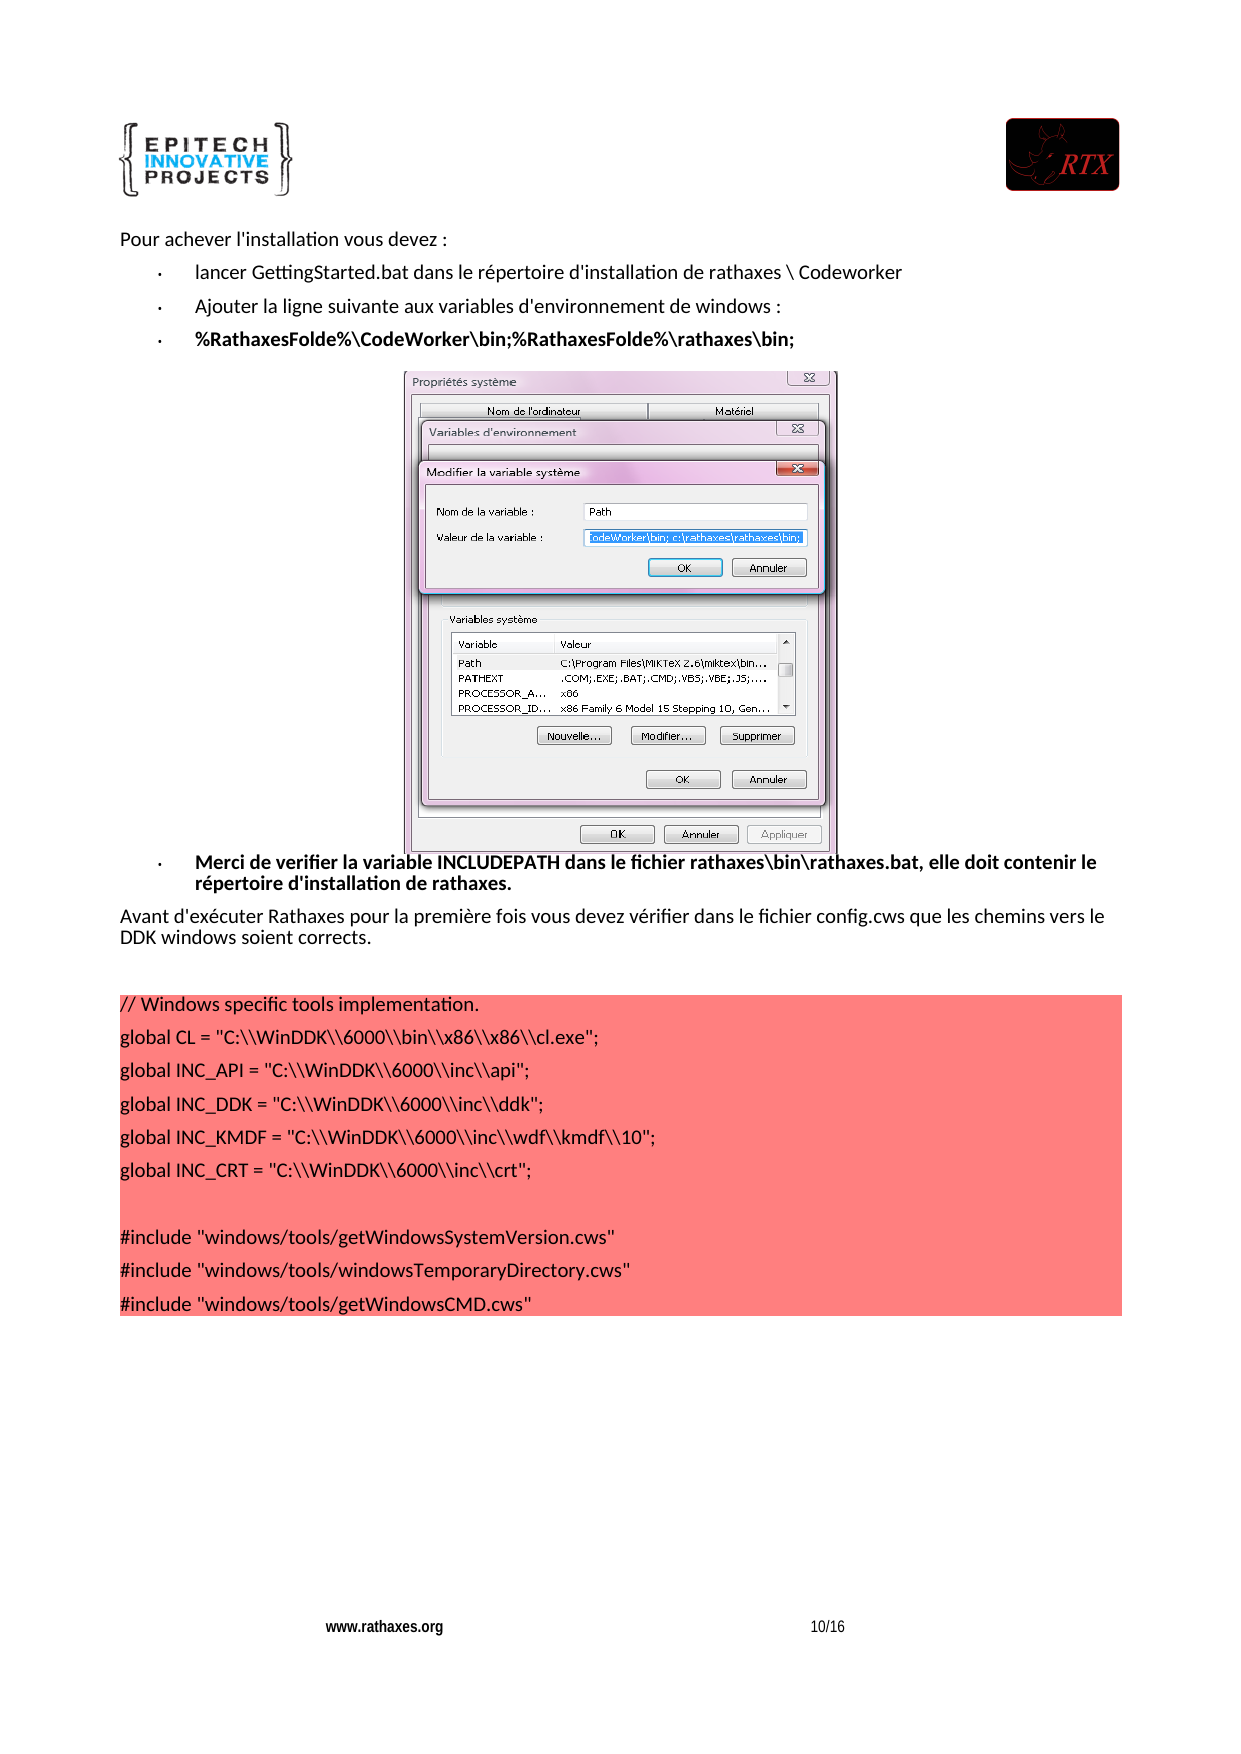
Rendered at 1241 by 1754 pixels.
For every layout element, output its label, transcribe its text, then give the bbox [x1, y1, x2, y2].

text #include "windows/tools/getWindowsCMD.cws" [120, 1295, 1122, 1316]
list %RathaxesFolde%\CodeWorker\bin;%RathaxesFolde%\rathaxes\bin; [157, 331, 1122, 352]
text global INC_KMDF = "C:\\WinDDK\\6000\\inc\\wdf\\kmdf\\10"; [120, 1129, 1122, 1149]
picture [117, 118, 295, 198]
picture [1006, 118, 1120, 191]
list Merci de verifier la variable INCLUDEPATH dans le fichier rathaxes\bin\rathaxes.bat, elle doit contenir le répertoire d'installation de rathaxes. [157, 364, 1122, 895]
text Pour achever l'installation vous devez : [120, 231, 1122, 252]
list lancer GettingStarted.bat dans le répertoire d'installation de rathaxes \ Codeworker [157, 264, 1122, 285]
text #include "windows/tools/windowsTemporaryDirectory.cws" [120, 1262, 1122, 1283]
text global INC_CRT = "C:\\WinDDK\\6000\\inc\\crt"; [120, 1162, 1122, 1183]
text #include "windows/tools/getWindowsSystemVersion.cws" [120, 1229, 1122, 1249]
text global CL = "C:\\WinDDK\\6000\\bin\\x86\\x86\\cl.exe"; [120, 1029, 1122, 1049]
text global INC_API = "C:\\WinDDK\\6000\\inc\\api"; [120, 1062, 1122, 1083]
text Avant d'exécuter Rathaxes pour la première fois vous devez vérifier dans le fichier config.cws que les chemins vers le DDK windows soient corrects. [120, 908, 1122, 949]
text // Windows specific tools implementation. [120, 995, 1122, 1016]
list Ajouter la ligne suivante aux variables d'environnement de windows : [157, 297, 1122, 318]
picture [403, 371, 838, 854]
text global INC_DDK = "C:\\WinDDK\\6000\\inc\\ddk"; [120, 1095, 1122, 1116]
